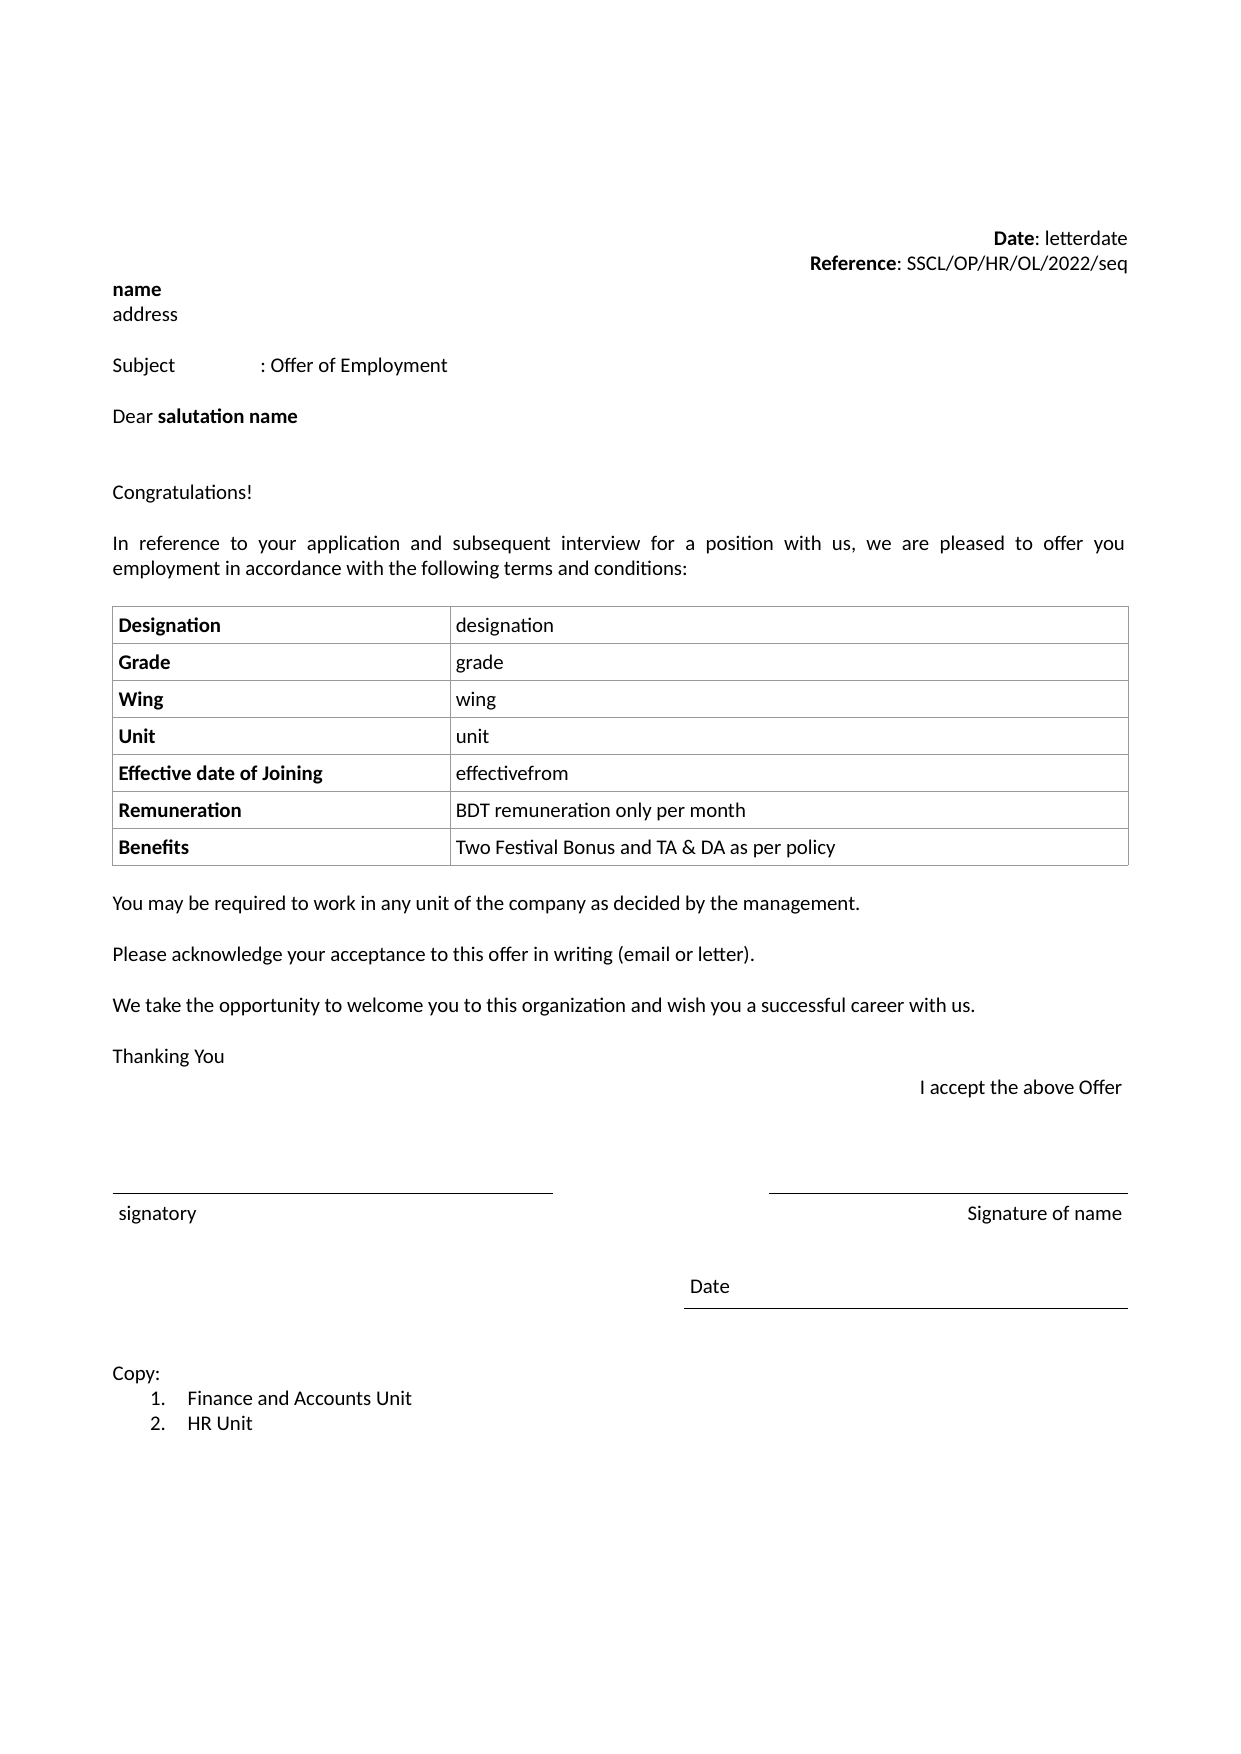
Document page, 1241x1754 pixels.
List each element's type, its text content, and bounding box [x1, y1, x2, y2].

text Subject : Offer of Employment [112, 352, 1128, 377]
text Date: letterdate [112, 225, 1128, 250]
table_cell [553, 1105, 684, 1193]
list HR Unit [150, 1411, 1128, 1436]
table_cell effectivefrom [451, 755, 1128, 791]
table_header designation [451, 607, 1128, 643]
text You may be required to work in any unit of the company as decided by the management. [112, 891, 1128, 916]
text name [112, 276, 1128, 301]
table_header Designation [113, 607, 450, 643]
text We take the opportunity to welcome you to this organization and wish you a successful career with us. [112, 992, 1128, 1018]
table_cell [684, 1105, 769, 1193]
table_cell Unit [113, 718, 450, 754]
table_cell Effective date of Joining [113, 755, 450, 791]
table_header I accept the above Offer [684, 1069, 1128, 1105]
table_cell Date [684, 1268, 769, 1308]
text In reference to your application and subsequent interview for a position with us, we are pleased to offer you employment in accordance with the following terms and conditions: [112, 530, 1128, 581]
text Dear salutation name [112, 403, 1128, 428]
table_cell grade [451, 644, 1128, 680]
table_cell [769, 1268, 1128, 1308]
table_cell Grade [113, 644, 450, 680]
text Congratulations! [112, 479, 1128, 504]
table_cell unit [451, 718, 1128, 754]
text Please acknowledge your acceptance to this offer in writing (email or letter). [112, 941, 1128, 967]
text Thanking You [112, 1043, 1128, 1068]
table_header [113, 1069, 684, 1105]
table_cell Two Festival Bonus and TA & DA as per policy [451, 829, 1128, 865]
text Copy: [112, 1360, 1128, 1385]
table_cell BDT remuneration only per month [451, 792, 1128, 828]
table_cell [113, 1105, 553, 1193]
table_cell Signature of name [684, 1193, 1128, 1231]
table_cell [769, 1105, 1128, 1193]
table_cell Benefits [113, 829, 450, 865]
text Reference: SSCL/OP/HR/OL/2022/seq [112, 250, 1128, 276]
list Finance and Accounts Unit [150, 1385, 1128, 1411]
table_cell Remuneration [113, 792, 450, 828]
table_cell Wing [113, 681, 450, 717]
text address [112, 301, 1128, 327]
table_cell signatory [113, 1193, 684, 1308]
table_cell wing [451, 681, 1128, 717]
table_cell [684, 1231, 1128, 1268]
